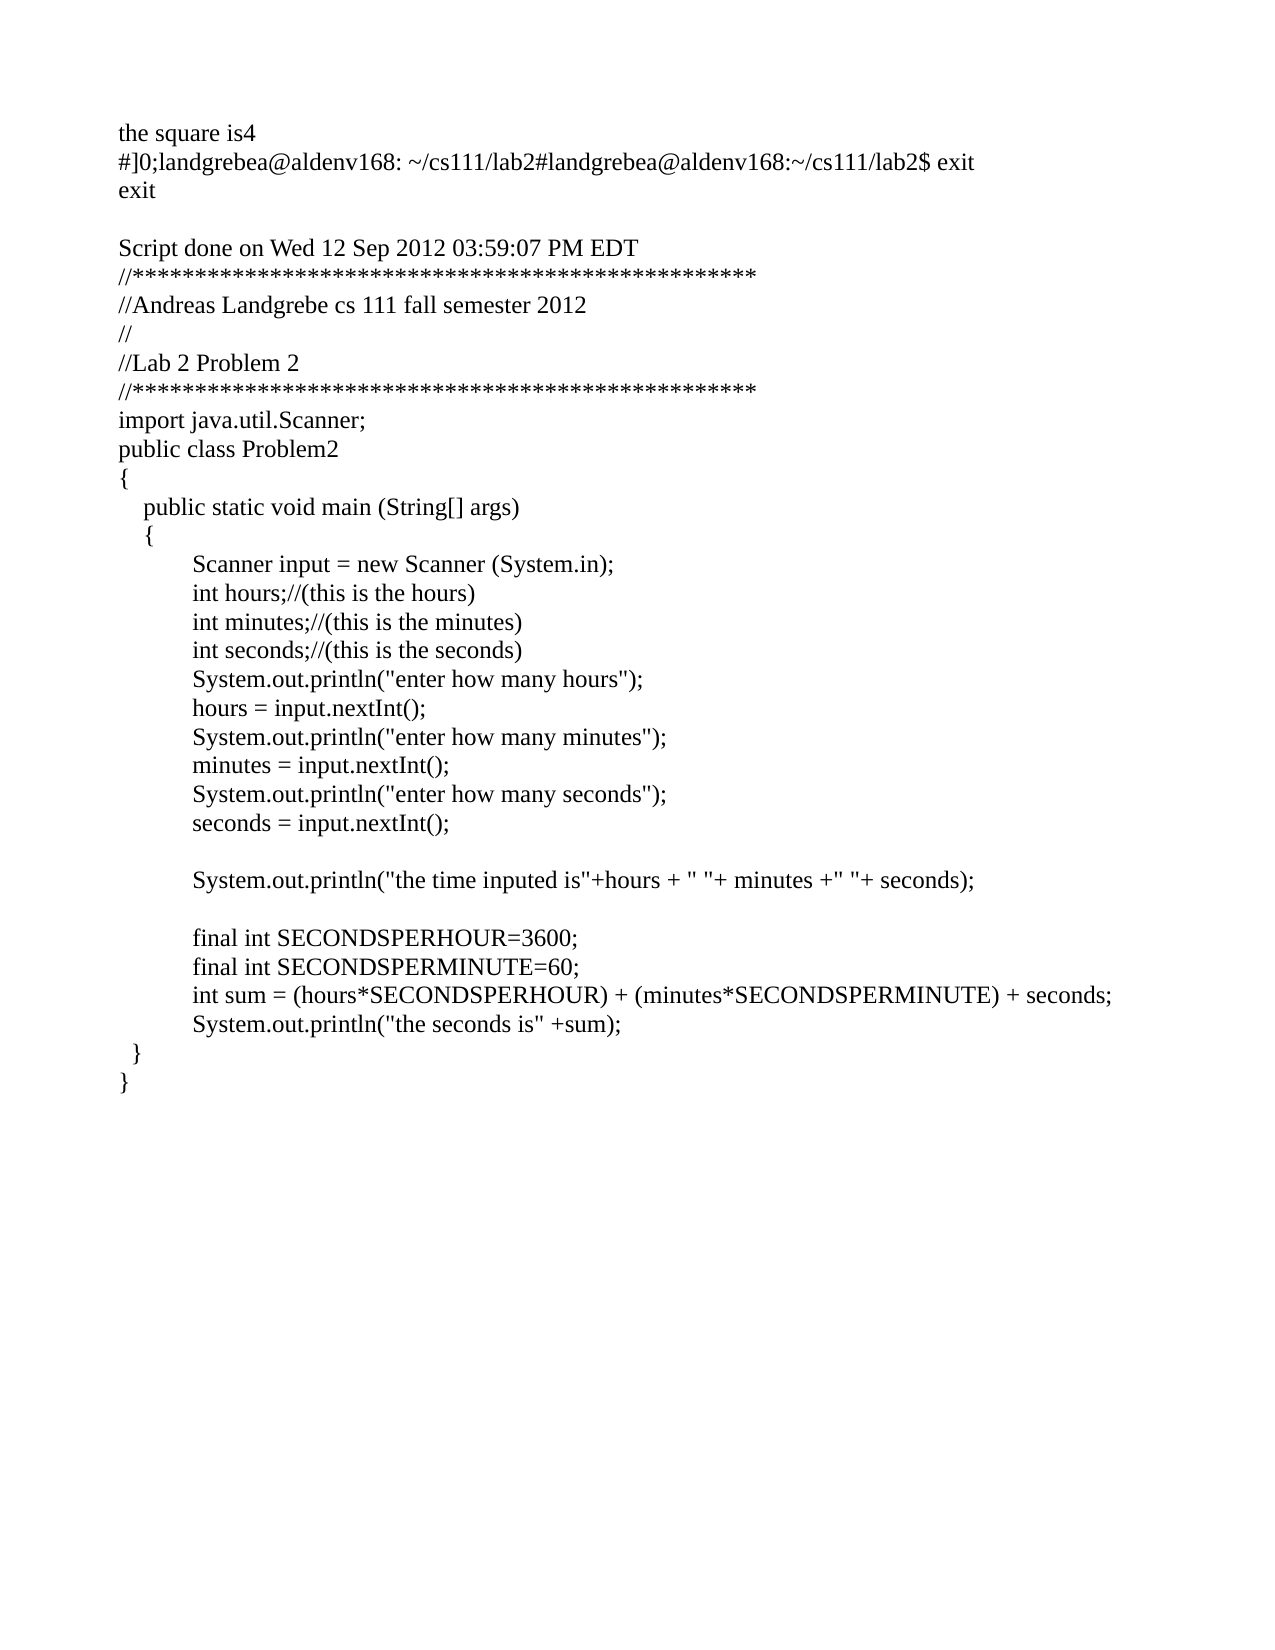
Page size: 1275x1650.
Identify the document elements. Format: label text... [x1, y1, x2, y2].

text int minutes;//(this is the minutes) [118, 607, 1157, 636]
text the square is4 [118, 118, 1157, 147]
text int seconds;//(this is the seconds) [118, 636, 1157, 664]
text System.out.println("enter how many minutes"); [118, 722, 1157, 751]
text int sum = (hours*SECONDSPERHOUR) + (minutes*SECONDSPERMINUTE) + seconds; [118, 981, 1157, 1009]
text System.out.println("the time inputed is"+hours + " "+ minutes +" "+ seconds); [118, 866, 1157, 894]
text //************************************************** [118, 377, 1157, 406]
text final int SECONDSPERMINUTE=60; [118, 952, 1157, 981]
text exit [118, 176, 1157, 204]
text System.out.println("the seconds is" +sum); [118, 1009, 1157, 1038]
text } [118, 1067, 1157, 1096]
text public class Problem2 [118, 434, 1157, 463]
text System.out.println("enter how many hours"); [118, 664, 1157, 693]
text hours = input.nextInt(); [118, 693, 1157, 722]
text Scanner input = new Scanner (System.in); [118, 549, 1157, 578]
text final int SECONDSPERHOUR=3600; [118, 923, 1157, 952]
text // [118, 319, 1157, 348]
text { [118, 521, 1157, 549]
text //Lab 2 Problem 2 [118, 348, 1157, 377]
text //Andreas Landgrebe cs 111 fall semester 2012 [118, 291, 1157, 319]
text int hours;//(this is the hours) [118, 578, 1157, 607]
text import java.util.Scanner; [118, 406, 1157, 434]
text } [118, 1038, 1157, 1067]
text //************************************************** [118, 262, 1157, 291]
text System.out.println("enter how many seconds"); [118, 779, 1157, 808]
text #]0;landgrebea@aldenv168: ~/cs111/lab2#landgrebea@aldenv168:~/cs111/lab2$ exit [118, 147, 1157, 176]
text public static void main (String[] args) [118, 492, 1157, 521]
text seconds = input.nextInt(); [118, 808, 1157, 837]
text minutes = input.nextInt(); [118, 751, 1157, 779]
text Script done on Wed 12 Sep 2012 03:59:07 PM EDT [118, 204, 1157, 262]
text { [118, 463, 1157, 492]
